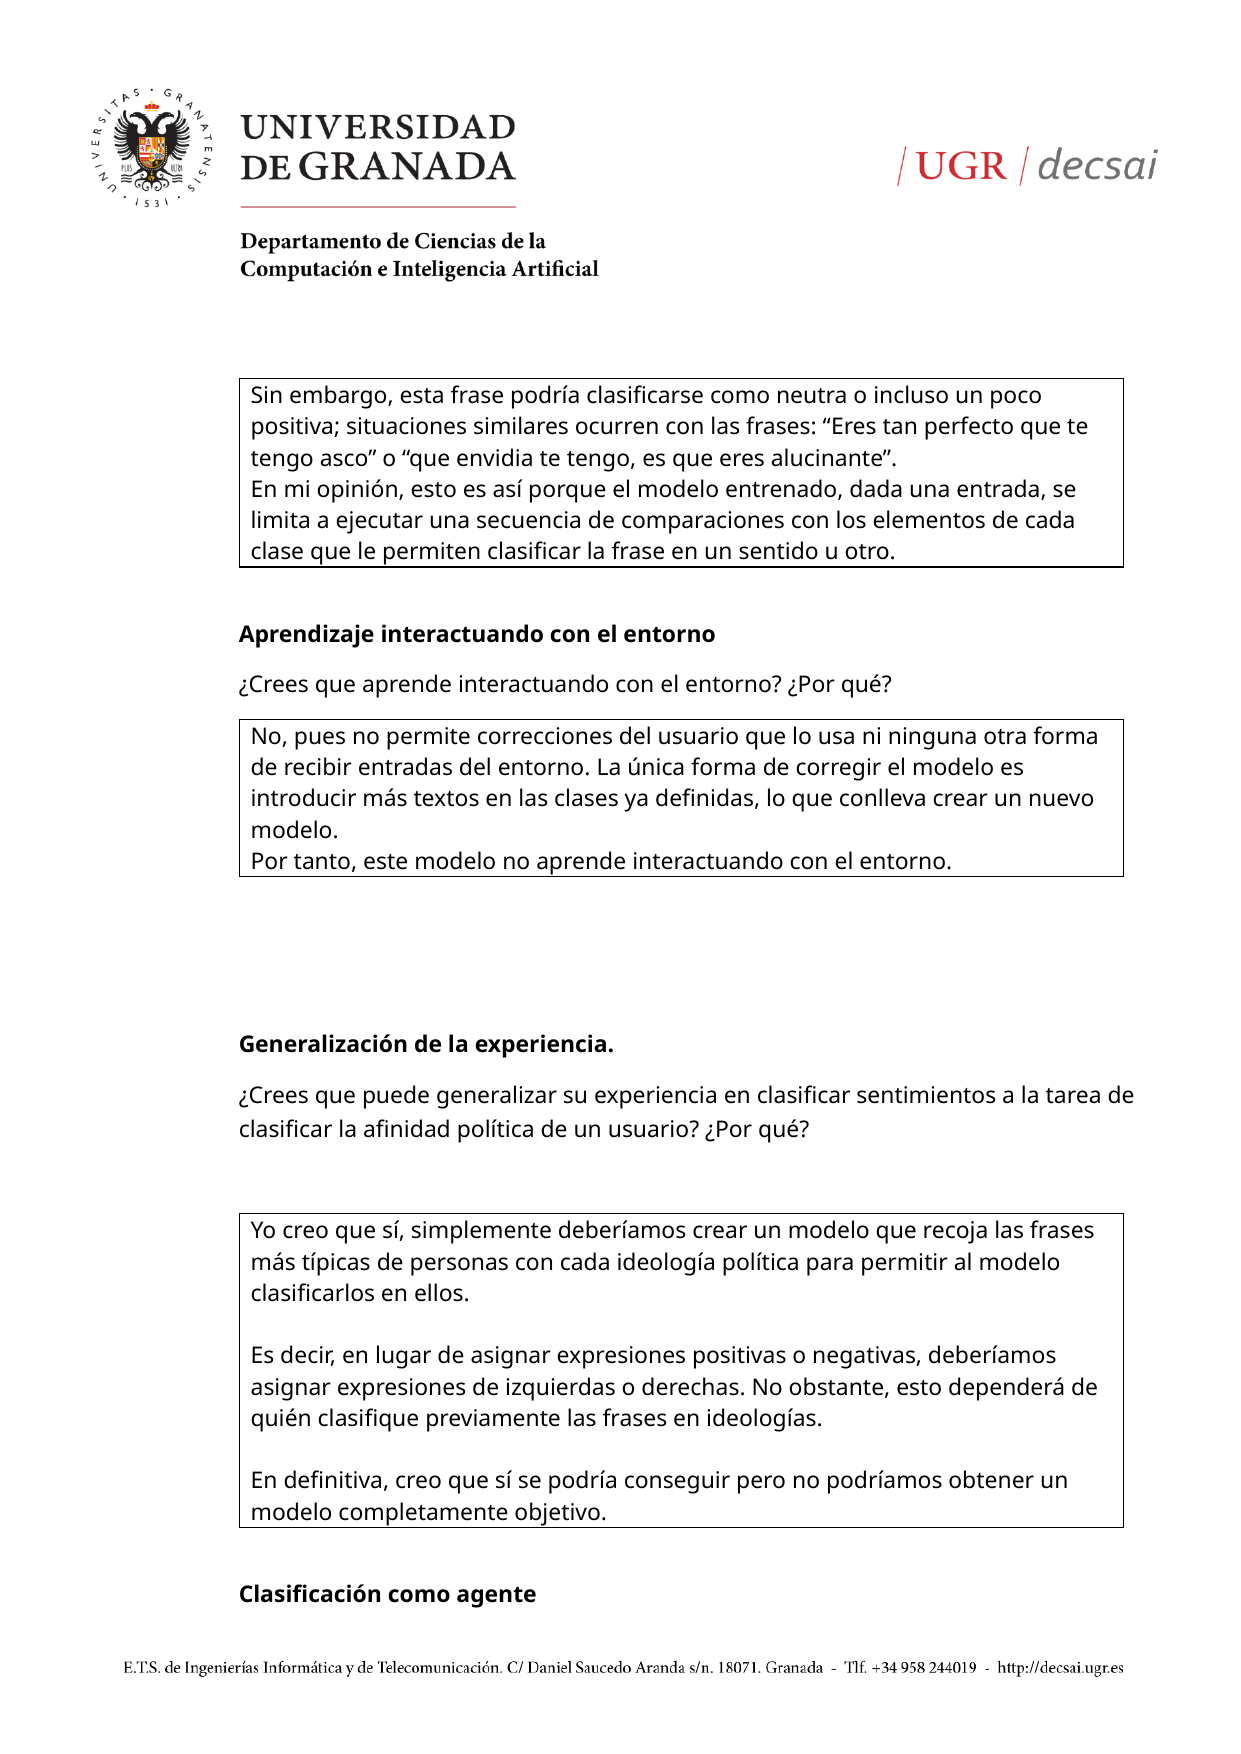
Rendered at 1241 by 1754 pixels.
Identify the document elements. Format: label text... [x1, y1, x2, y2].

picture [3, 0, 1239, 284]
table_header  Sin embargo, esta frase podría clasificarse como neutra o incluso un poco positiva; situaciones similares ocurren con las frases: “Eres tan perfecto que te tengo asco” o “que envidia te tengo, es que eres alucinante”. En mi opinión, esto es así porque el modelo entrenado, dada una entrada, se limita a ejecutar una secuencia de comparaciones con los elementos de cada clase que le permiten clasificar la frase en un sentido u otro. [240, 379, 1123, 566]
table_header Yo creo que sí, simplemente deberíamos crear un modelo que recoja las frases más típicas de personas con cada ideología política para permitir al modelo clasificarlos en ellos. Es decir, en lugar de asignar expresiones positivas o negativas, deberíamos asignar expresiones de izquierdas o derechas. No obstante, esto dependerá de quién clasifique previamente las frases en ideologías. En definitiva, creo que sí se podría conseguir pero no podríamos obtener un modelo completamente objetivo. [240, 1214, 1123, 1527]
picture [3, 1658, 1241, 1754]
text Generalización de la experiencia. [238, 1028, 1152, 1059]
text Aprendizaje interactuando con el entorno [238, 618, 1152, 649]
text Clasificación como agente [238, 1578, 1152, 1609]
text ¿Crees que puede generalizar su experiencia en clasificar sentimientos a la tarea de clasificar la afinidad política de un usuario? ¿Por qué? [238, 1079, 1152, 1144]
text ¿Crees que aprende interactuando con el entorno? ¿Por qué? [238, 668, 1152, 699]
table_header No, pues no permite correcciones del usuario que lo usa ni ninguna otra forma de recibir entradas del entorno. La única forma de corregir el modelo es introducir más textos en las clases ya definidas, lo que conlleva crear un nuevo modelo. Por tanto, este modelo no aprende interactuando con el entorno. [240, 720, 1123, 876]
